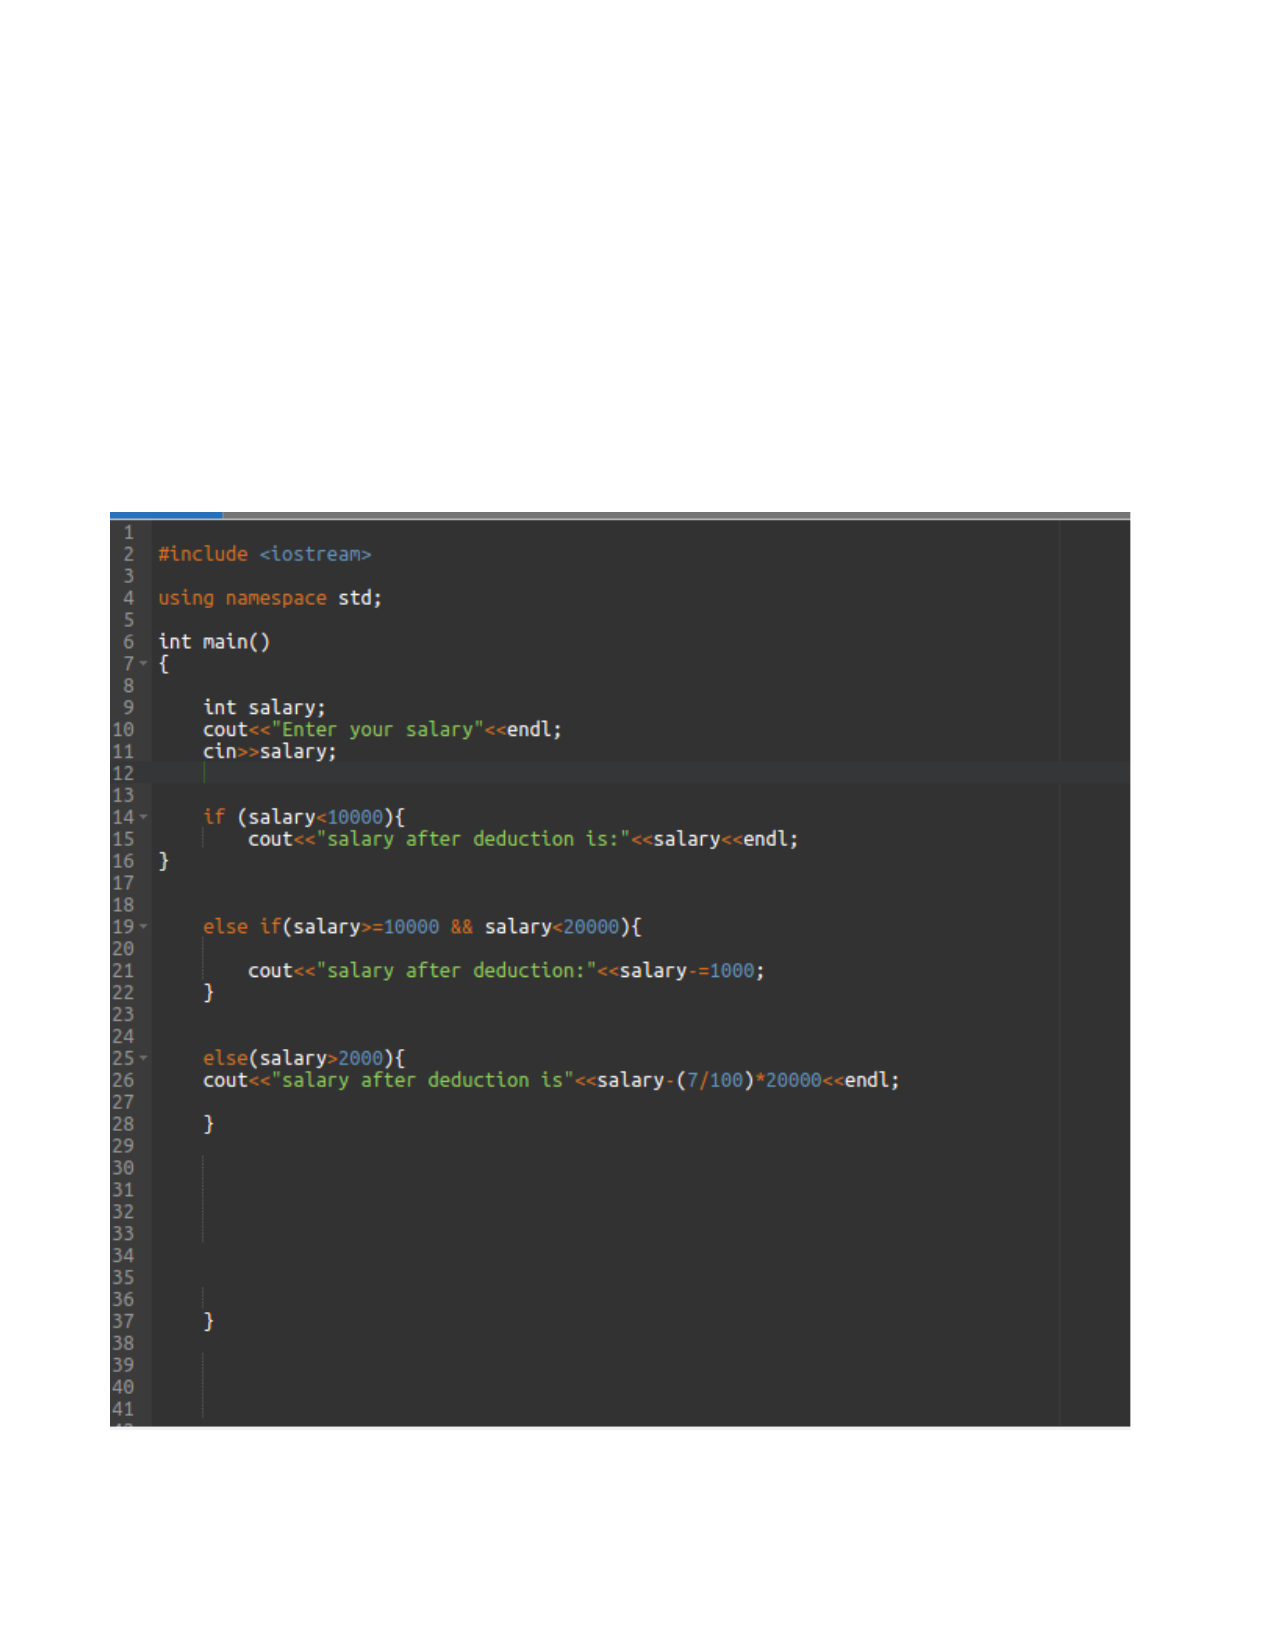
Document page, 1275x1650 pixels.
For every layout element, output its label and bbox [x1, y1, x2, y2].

picture [110, 512, 1131, 1430]
